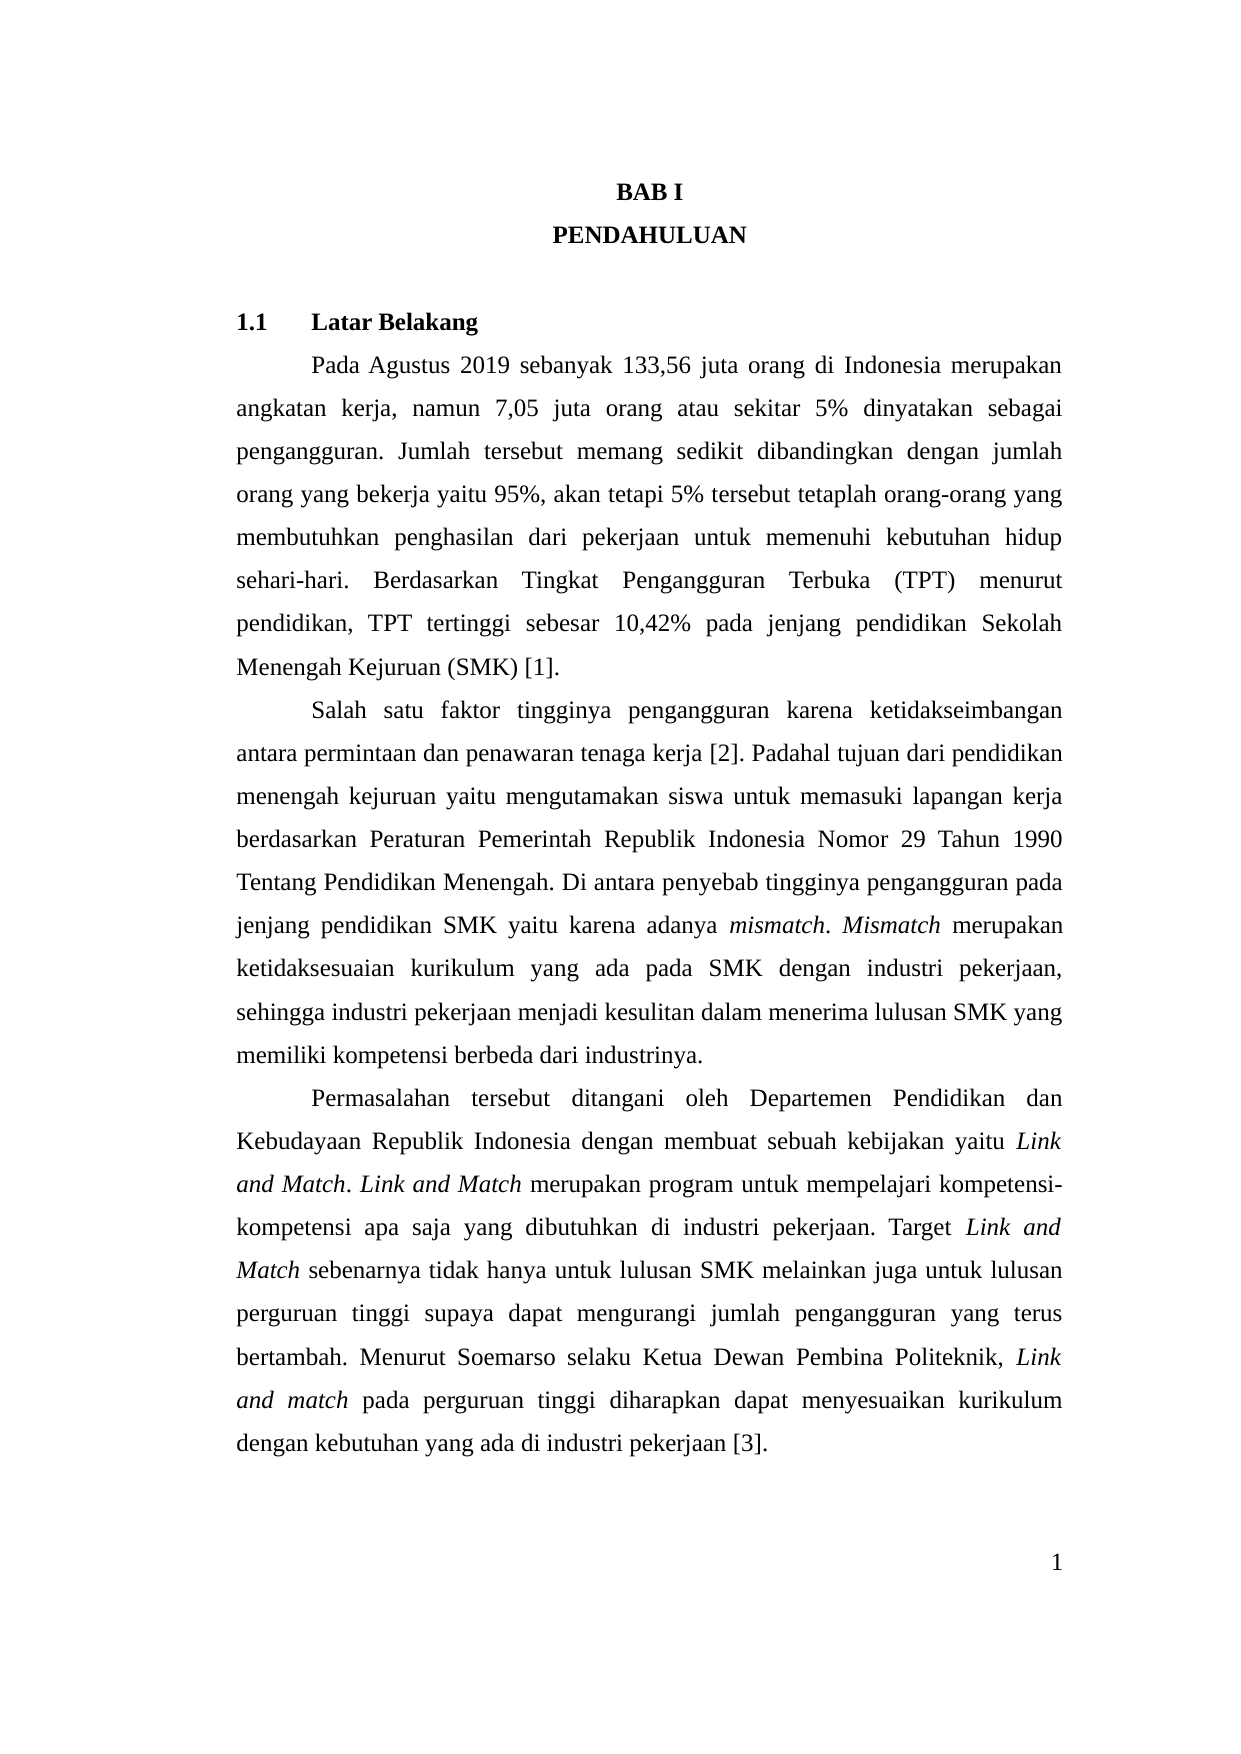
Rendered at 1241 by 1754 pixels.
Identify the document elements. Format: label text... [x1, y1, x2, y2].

text Pada Agustus 2019 sebanyak 133,56 juta orang di Indonesia merupakan angkatan kerja, namun 7,05 juta orang atau sekitar 5% dinyatakan sebagai pengangguran. Jumlah tersebut memang sedikit dibandingkan dengan jumlah orang yang bekerja yaitu 95%, akan tetapi 5% tersebut tetaplah orang-orang yang membutuhkan penghasilan dari pekerjaan untuk memenuhi kebutuhan hidup sehari-hari. Berdasarkan Tingkat Pengangguran Terbuka (TPT) menurut pendidikan, TPT tertinggi sebesar 10,42% pada jenjang pendidikan Sekolah Menengah Kejuruan (SMK) [1]. [236, 350, 1063, 680]
text Salah satu faktor tingginya pengangguran karena ketidakseimbangan antara permintaan dan penawaran tenaga kerja [2]. Padahal tujuan dari pendidikan menengah kejuruan yaitu mengutamakan siswa untuk memasuki lapangan kerja berdasarkan Peraturan Pemerintah Republik Indonesia Nomor 29 Tahun 1990 Tentang Pendidikan Menengah. Di antara penyebab tingginya pengangguran pada jenjang pendidikan SMK yaitu karena adanya mismatch. Mismatch merupakan ketidaksesuaian kurikulum yang ada pada SMK dengan industri pekerjaan, sehingga industri pekerjaan menjadi kesulitan dalam menerima lulusan SMK yang memiliki kompetensi berbeda dari industrinya. [236, 695, 1063, 1068]
subtitle PENDAHULUAN [236, 220, 1063, 249]
subtitle 1.1 Latar Belakang [236, 307, 1063, 335]
subtitle BAB I [236, 177, 1063, 206]
text Permasalahan tersebut ditangani oleh Departemen Pendidikan dan Kebudayaan Republik Indonesia dengan membuat sebuah kebijakan yaitu Link and Match. Link and Match merupakan program untuk mempelajari kompetensi-kompetensi apa saja yang dibutuhkan di industri pekerjaan. Target Link and Match sebenarnya tidak hanya untuk lulusan SMK melainkan juga untuk lulusan perguruan tinggi supaya dapat mengurangi jumlah pengangguran yang terus bertambah. Menurut Soemarso selaku Ketua Dewan Pembina Politeknik, Link and match pada perguruan tinggi diharapkan dapat menyesuaikan kurikulum dengan kebutuhan yang ada di industri pekerjaan [3]. [236, 1083, 1063, 1457]
